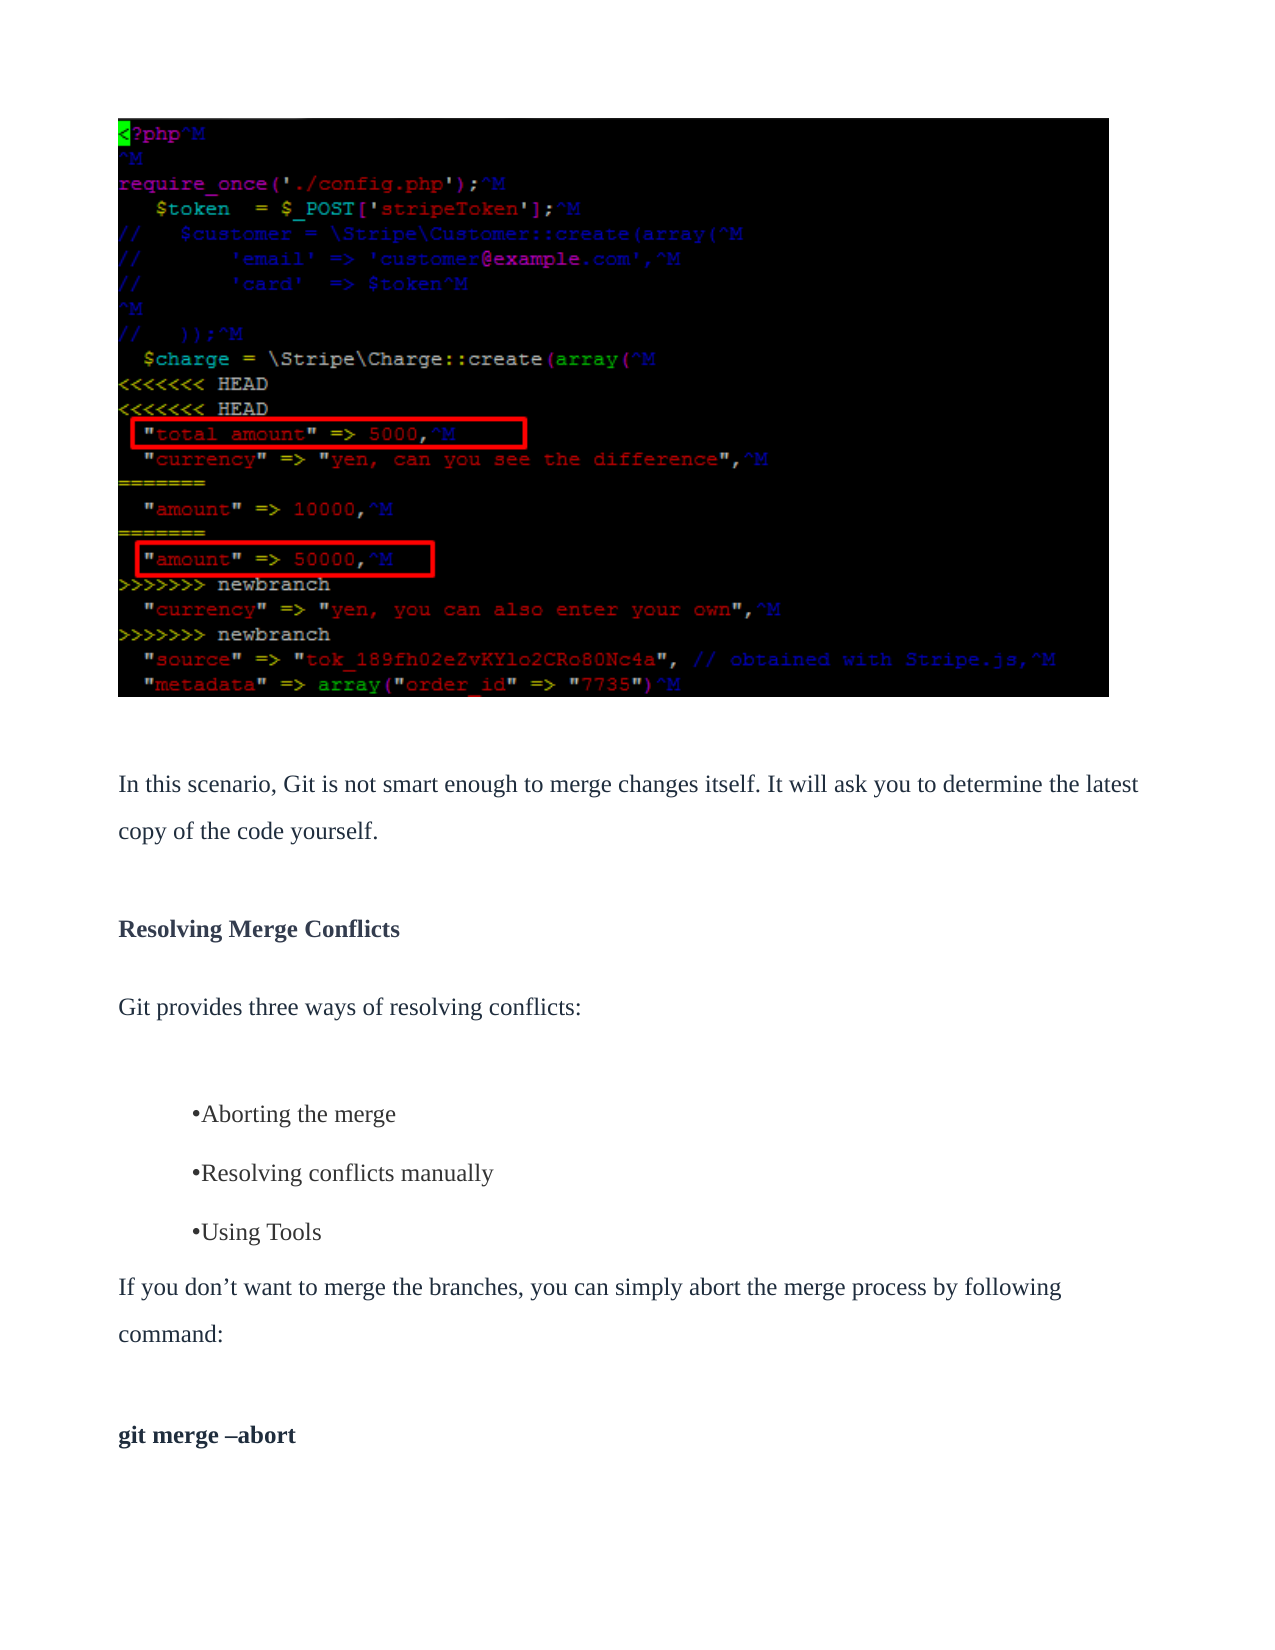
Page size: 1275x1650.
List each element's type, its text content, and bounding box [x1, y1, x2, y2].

list Using Tools [118, 1195, 1157, 1246]
text git merge –abort [118, 1402, 1157, 1449]
text In this scenario, Git is not smart enough to merge changes itself. It will ask you to determine the latest copy of the code yourself. [118, 751, 1157, 845]
subtitle Resolving Merge Conflicts [118, 899, 1157, 943]
list Aborting the merge [118, 1076, 1157, 1127]
text If you don’t want to merge the branches, you can simply abort the merge process by following command: [118, 1254, 1157, 1348]
list Resolving conflicts manually [118, 1135, 1157, 1187]
picture [118, 118, 1109, 697]
text Git provides three ways of resolving conflicts: [118, 974, 1157, 1021]
